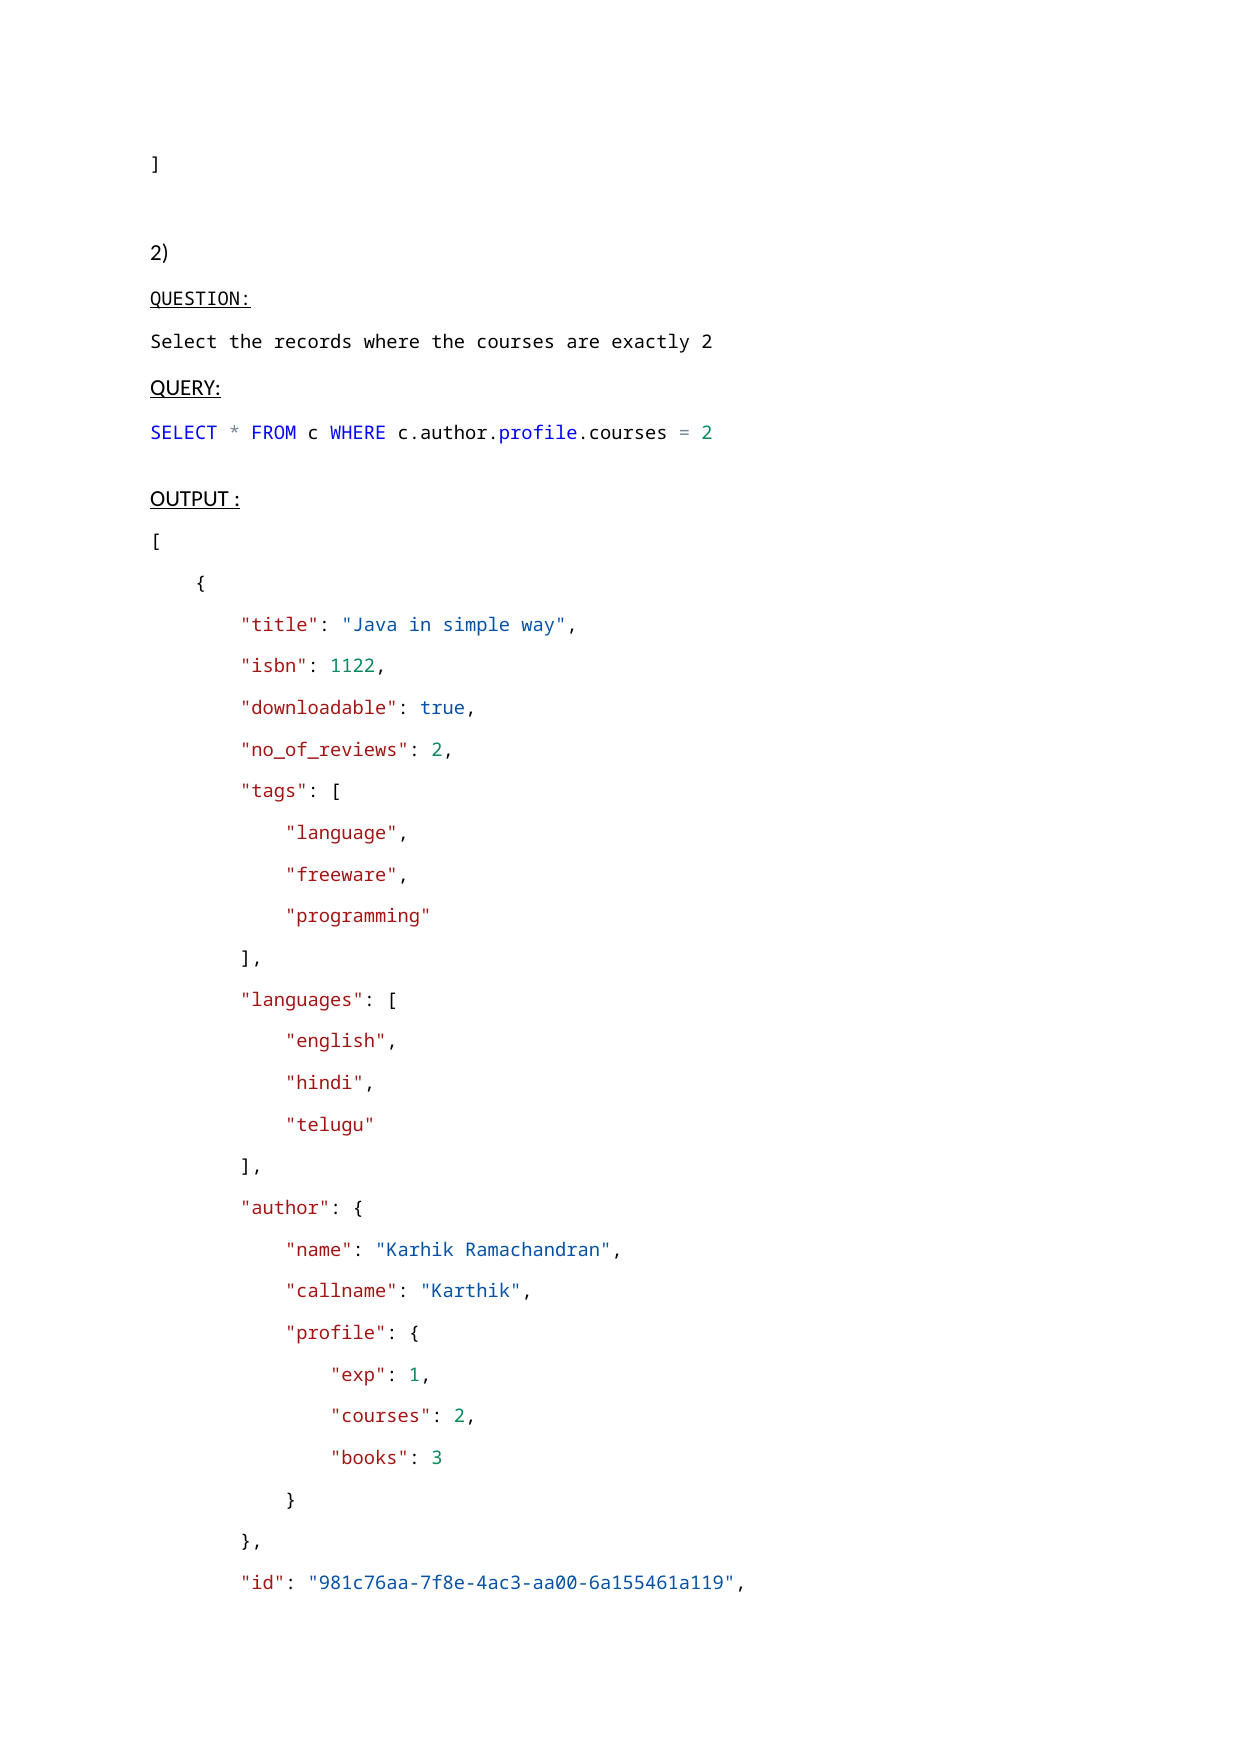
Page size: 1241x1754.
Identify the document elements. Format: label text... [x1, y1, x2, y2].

text "freeware", [150, 861, 1090, 886]
text QUESTION: [150, 285, 1090, 310]
text ], [150, 944, 1090, 969]
text "courses": 2, [150, 1403, 1090, 1428]
text "programming" [150, 903, 1090, 928]
text "profile": { [150, 1319, 1090, 1344]
text "callname": "Karthik", [150, 1278, 1090, 1303]
text ], [150, 1153, 1090, 1178]
text "books": 3 [150, 1444, 1090, 1469]
text }, [150, 1528, 1090, 1553]
text SELECT * FROM c WHERE c.author.profile.courses = 2 [150, 419, 1090, 444]
text "language", [150, 819, 1090, 844]
text Select the records where the courses are exactly 2 [150, 329, 1090, 354]
text QUERY: [150, 373, 1090, 401]
text { [150, 569, 1090, 594]
text "exp": 1, [150, 1361, 1090, 1386]
text "name": "Karhik Ramachandran", [150, 1236, 1090, 1261]
text "telugu" [150, 1111, 1090, 1136]
text "author": { [150, 1194, 1090, 1219]
text ] [150, 150, 1090, 175]
text "isbn": 1122, [150, 653, 1090, 678]
text "languages": [ [150, 986, 1090, 1011]
text 2) [150, 238, 1090, 266]
text OUTPUT : [150, 461, 1090, 511]
text "english", [150, 1028, 1090, 1053]
text "hindi", [150, 1069, 1090, 1094]
text "tags": [ [150, 778, 1090, 803]
text "id": "981c76aa-7f8e-4ac3-aa00-6a155461a119", [150, 1569, 1090, 1594]
text "title": "Java in simple way", [150, 611, 1090, 636]
text "downloadable": true, [150, 694, 1090, 719]
text "no_of_reviews": 2, [150, 736, 1090, 761]
text } [150, 1486, 1090, 1511]
text [ [150, 528, 1090, 553]
